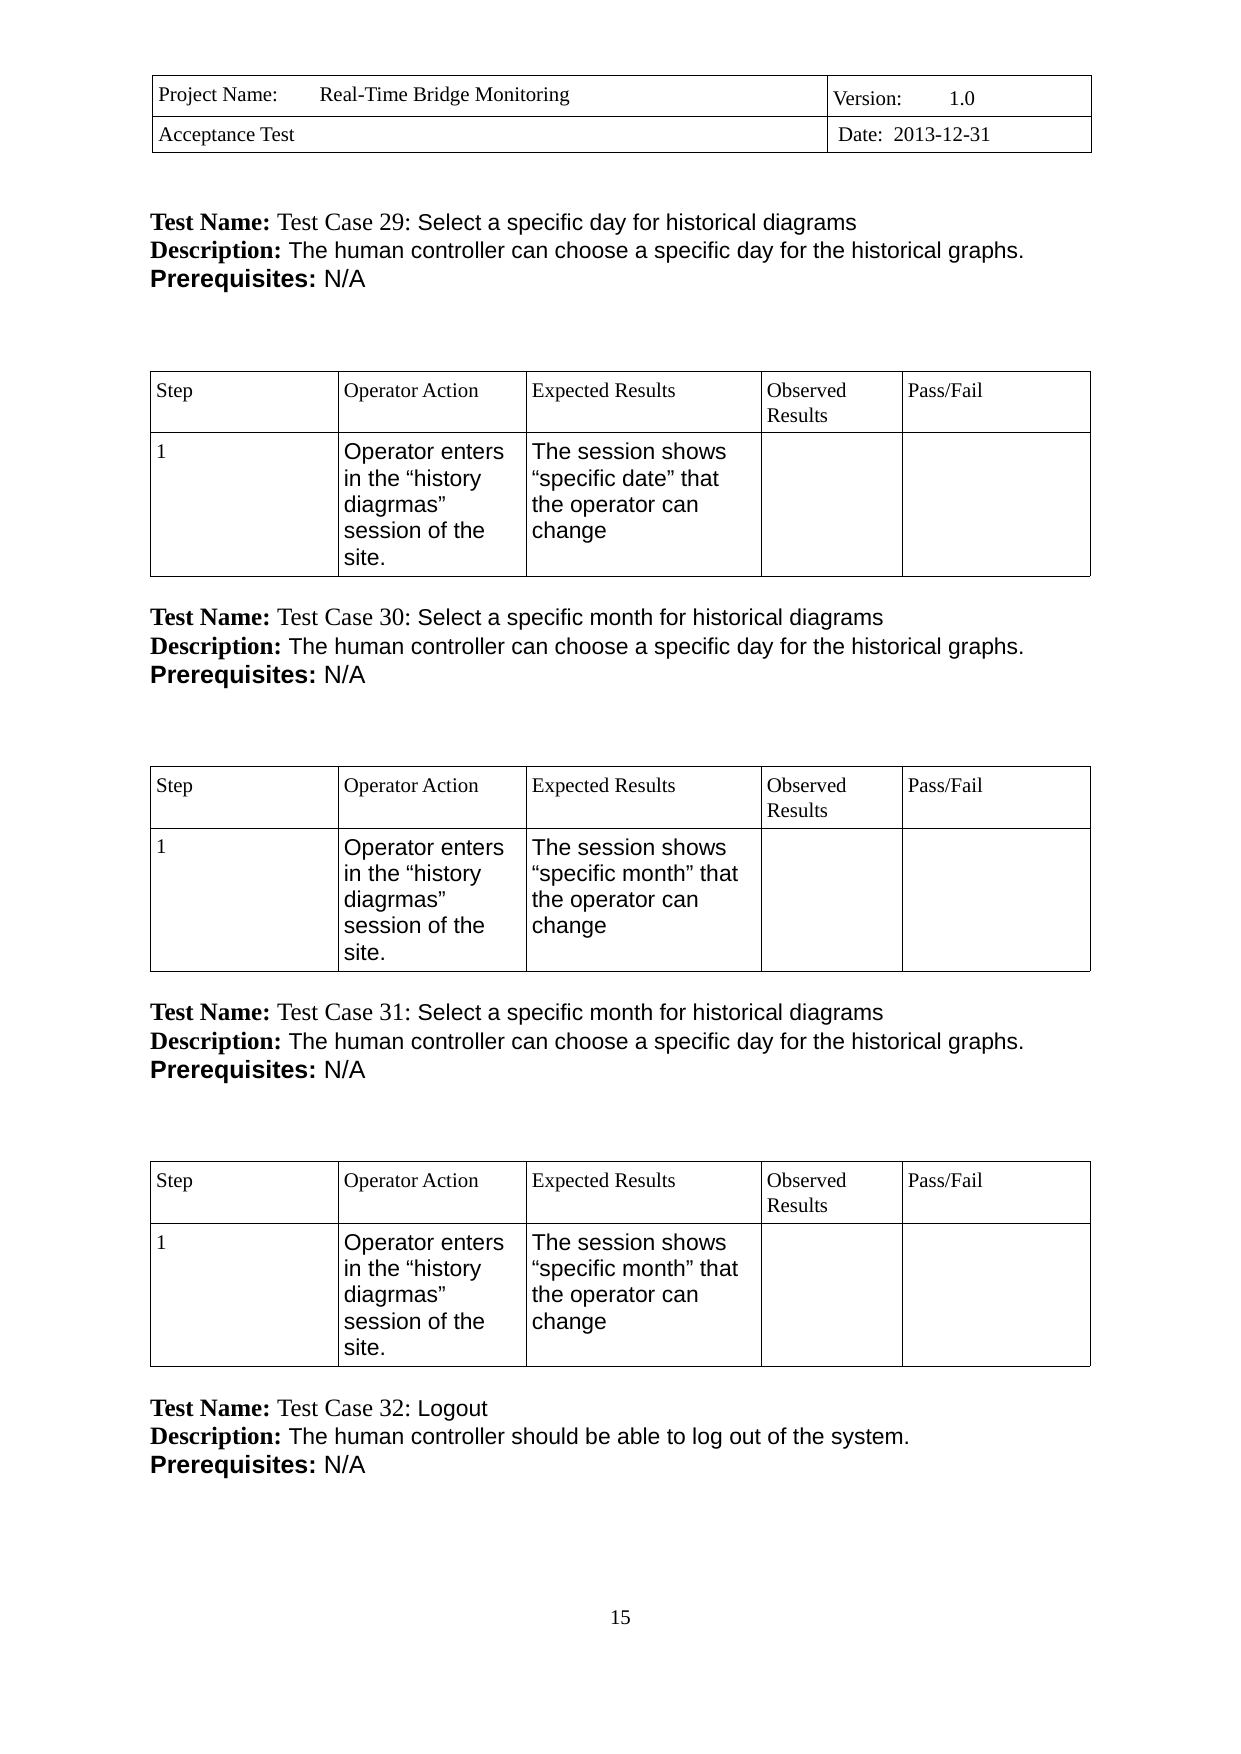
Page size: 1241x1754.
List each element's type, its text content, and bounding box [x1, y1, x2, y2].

text Description: The human controller can choose a specific day for the historical graphs. [150, 631, 1090, 659]
table_cell 1 [151, 829, 338, 971]
table_cell [903, 829, 1090, 971]
table_header Pass/Fail [903, 372, 1090, 432]
table_cell [762, 433, 902, 576]
text Test Name: Test Case 32: Logout [150, 1393, 1090, 1421]
table_cell The session shows “specific month” that the operator can change [527, 829, 761, 971]
text Prerequisites: N/A [150, 1055, 1090, 1084]
text Description: The human controller should be able to log out of the system. [150, 1421, 1090, 1450]
table_header Operator Action [339, 767, 526, 828]
table_header Expected Results [527, 1162, 761, 1223]
table_cell Operator enters in the “history diagrmas” session of the site. [339, 433, 526, 576]
table_cell [762, 829, 902, 971]
text Prerequisites: N/A [150, 1450, 1090, 1479]
table_header Step [151, 767, 338, 828]
table_header Pass/Fail [903, 767, 1090, 828]
table_cell [903, 433, 1090, 576]
table_header Observed Results [762, 767, 902, 828]
text Description: The human controller can choose a specific day for the historical graphs. [150, 236, 1090, 264]
table_cell 1 [151, 1224, 338, 1366]
table_header Pass/Fail [903, 1162, 1090, 1223]
table_cell The session shows “specific month” that the operator can change [527, 1224, 761, 1366]
table_header Observed Results [762, 1162, 902, 1223]
text Test Name: Test Case 31: Select a specific month for historical diagrams [150, 997, 1090, 1026]
table_header Expected Results [527, 372, 761, 432]
table_cell [903, 1224, 1090, 1366]
table_header Step [151, 1162, 338, 1223]
table_header Operator Action [339, 1162, 526, 1223]
table_header Operator Action [339, 372, 526, 432]
table_cell The session shows “specific date” that the operator can change [527, 433, 761, 576]
table_cell 1 [151, 433, 338, 576]
text Test Name: Test Case 30: Select a specific month for historical diagrams [150, 602, 1090, 631]
table_cell Operator enters in the “history diagrmas” session of the site. [339, 1224, 526, 1366]
text Test Name: Test Case 29: Select a specific day for historical diagrams [150, 207, 1090, 236]
table_header Step [151, 372, 338, 432]
text Prerequisites: N/A [150, 264, 1090, 293]
table_cell Operator enters in the “history diagrmas” session of the site. [339, 829, 526, 971]
text Prerequisites: N/A [150, 659, 1090, 688]
text Description: The human controller can choose a specific day for the historical graphs. [150, 1026, 1090, 1055]
table_cell [762, 1224, 902, 1366]
table_header Observed Results [762, 372, 902, 432]
table_header Expected Results [527, 767, 761, 828]
